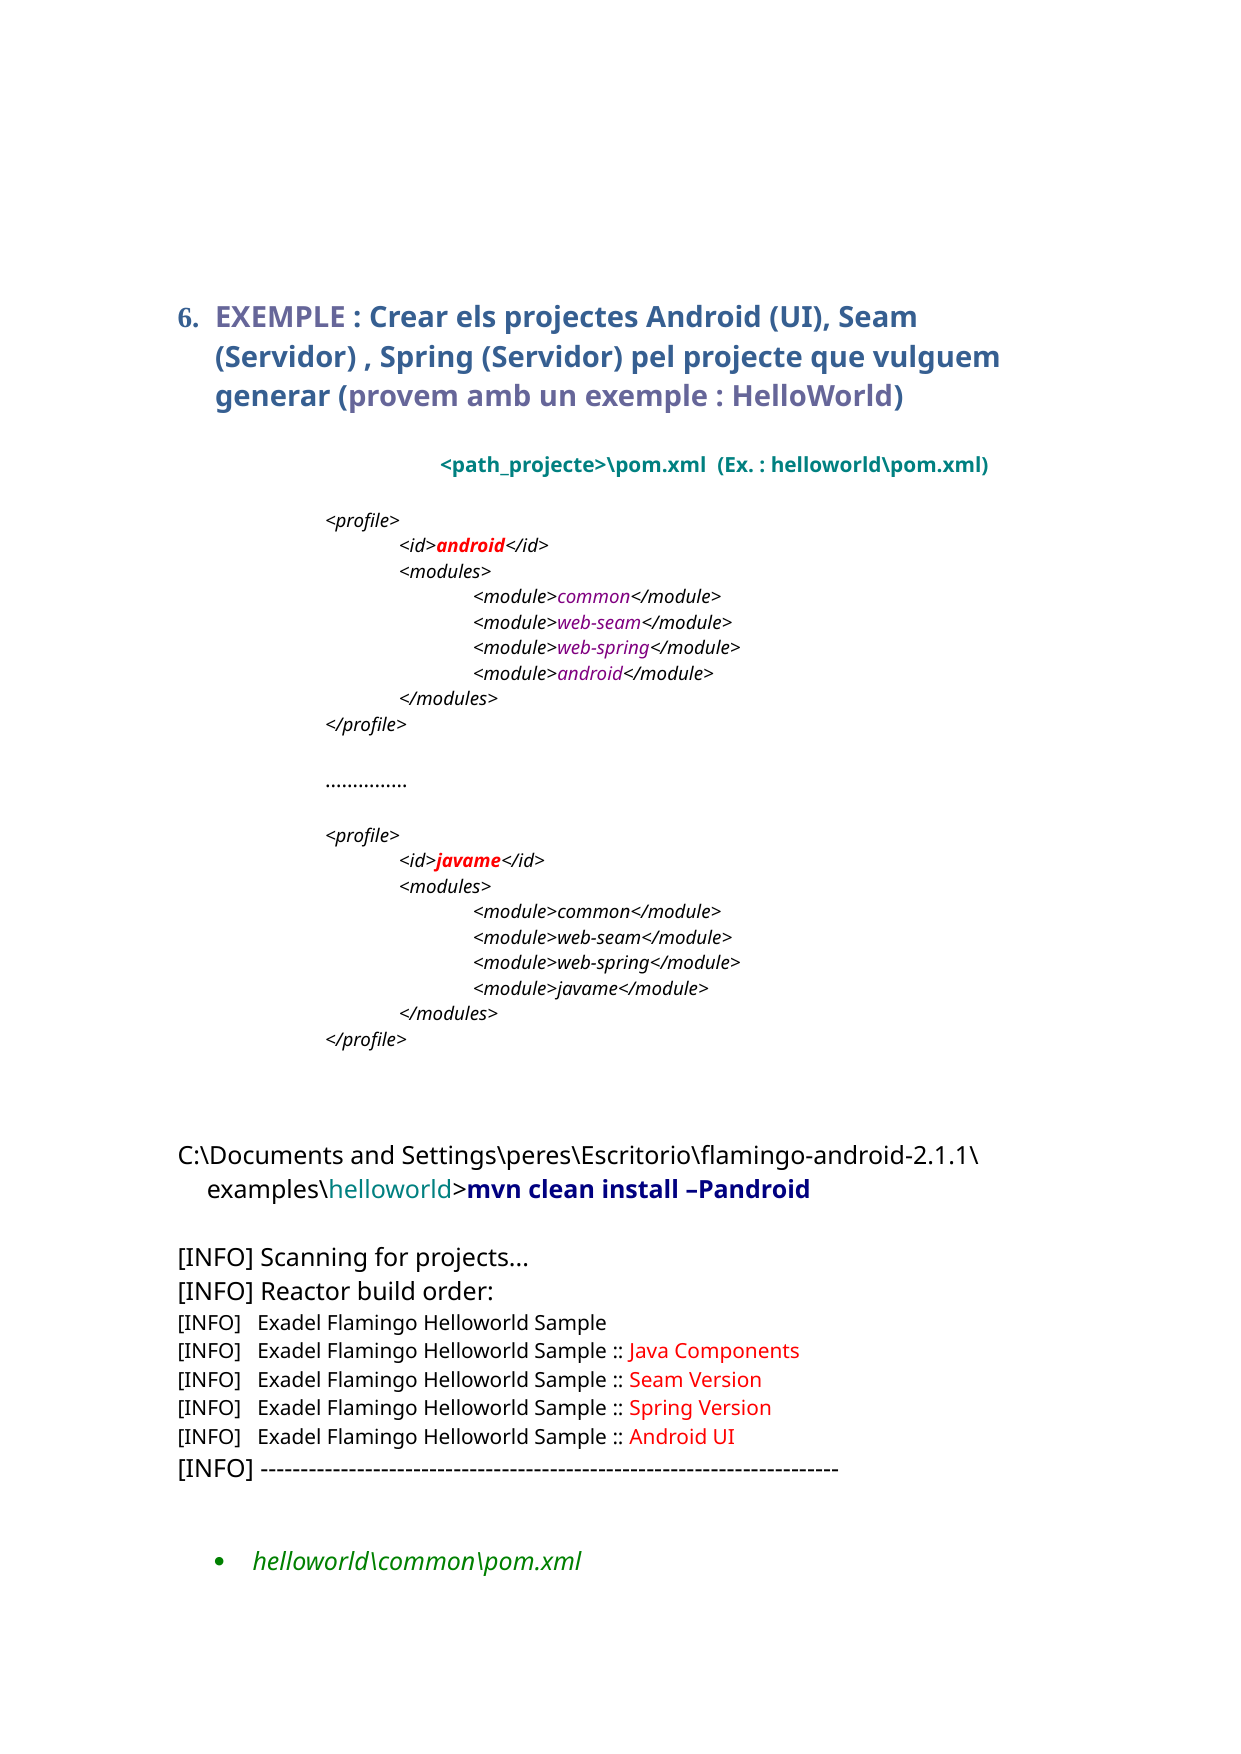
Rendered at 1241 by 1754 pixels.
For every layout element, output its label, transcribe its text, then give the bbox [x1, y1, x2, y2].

text [INFO] Exadel Flamingo Helloworld Sample :: Android UI [177, 1422, 1063, 1450]
text <module>android</module> [177, 660, 1063, 686]
text <module>web-seam</module> [177, 924, 1063, 950]
text <module>common</module> [177, 899, 1063, 924]
text [INFO] Exadel Flamingo Helloworld Sample :: Spring Version [177, 1393, 1063, 1422]
text <module>web-spring</module> [177, 635, 1063, 660]
text [INFO] Exadel Flamingo Helloworld Sample :: Java Components [177, 1336, 1063, 1365]
text …………… [177, 765, 1063, 794]
text <id>android</id> [177, 533, 1063, 558]
subtitle EXEMPLE : Crear els projectes Android (UI), Seam (Servidor) , Spring (Servidor) pel projecte que vulguem generar (provem amb un exemple : HelloWorld) [177, 296, 1063, 415]
text [INFO] Exadel Flamingo Helloworld Sample [177, 1308, 1063, 1336]
list [INFO] Reactor build order: [177, 1274, 1063, 1308]
text [INFO] Exadel Flamingo Helloworld Sample :: Seam Version [177, 1365, 1063, 1393]
text <profile> [251, 507, 1063, 533]
text <module>javame</module> [177, 975, 1063, 1001]
text <profile> [251, 822, 1063, 848]
text <modules> [177, 873, 1063, 899]
text [INFO] ------------------------------------------------------------------------ [177, 1450, 1063, 1484]
text </profile> [177, 1026, 1063, 1052]
text <module>web-seam</module> [177, 609, 1063, 635]
text <id>javame</id> [177, 848, 1063, 873]
text <module>web-spring</module> [177, 950, 1063, 975]
list C:\Documents and Settings\peres\Escritorio\flamingo-android-2.1.1\examples\helloworld>mvn clean install –Pandroid [177, 1138, 1063, 1206]
list helloworld\common\pom.xml [215, 1543, 1063, 1577]
text <path_projecte>\pom.xml (Ex. : helloworld\pom.xml) [440, 450, 1063, 479]
text </profile> [177, 711, 1063, 737]
text <modules> [177, 558, 1063, 584]
text </modules> [177, 686, 1063, 711]
text </modules> [177, 1001, 1063, 1026]
list [INFO] Scanning for projects... [177, 1240, 1063, 1274]
text <module>common</module> [177, 584, 1063, 609]
